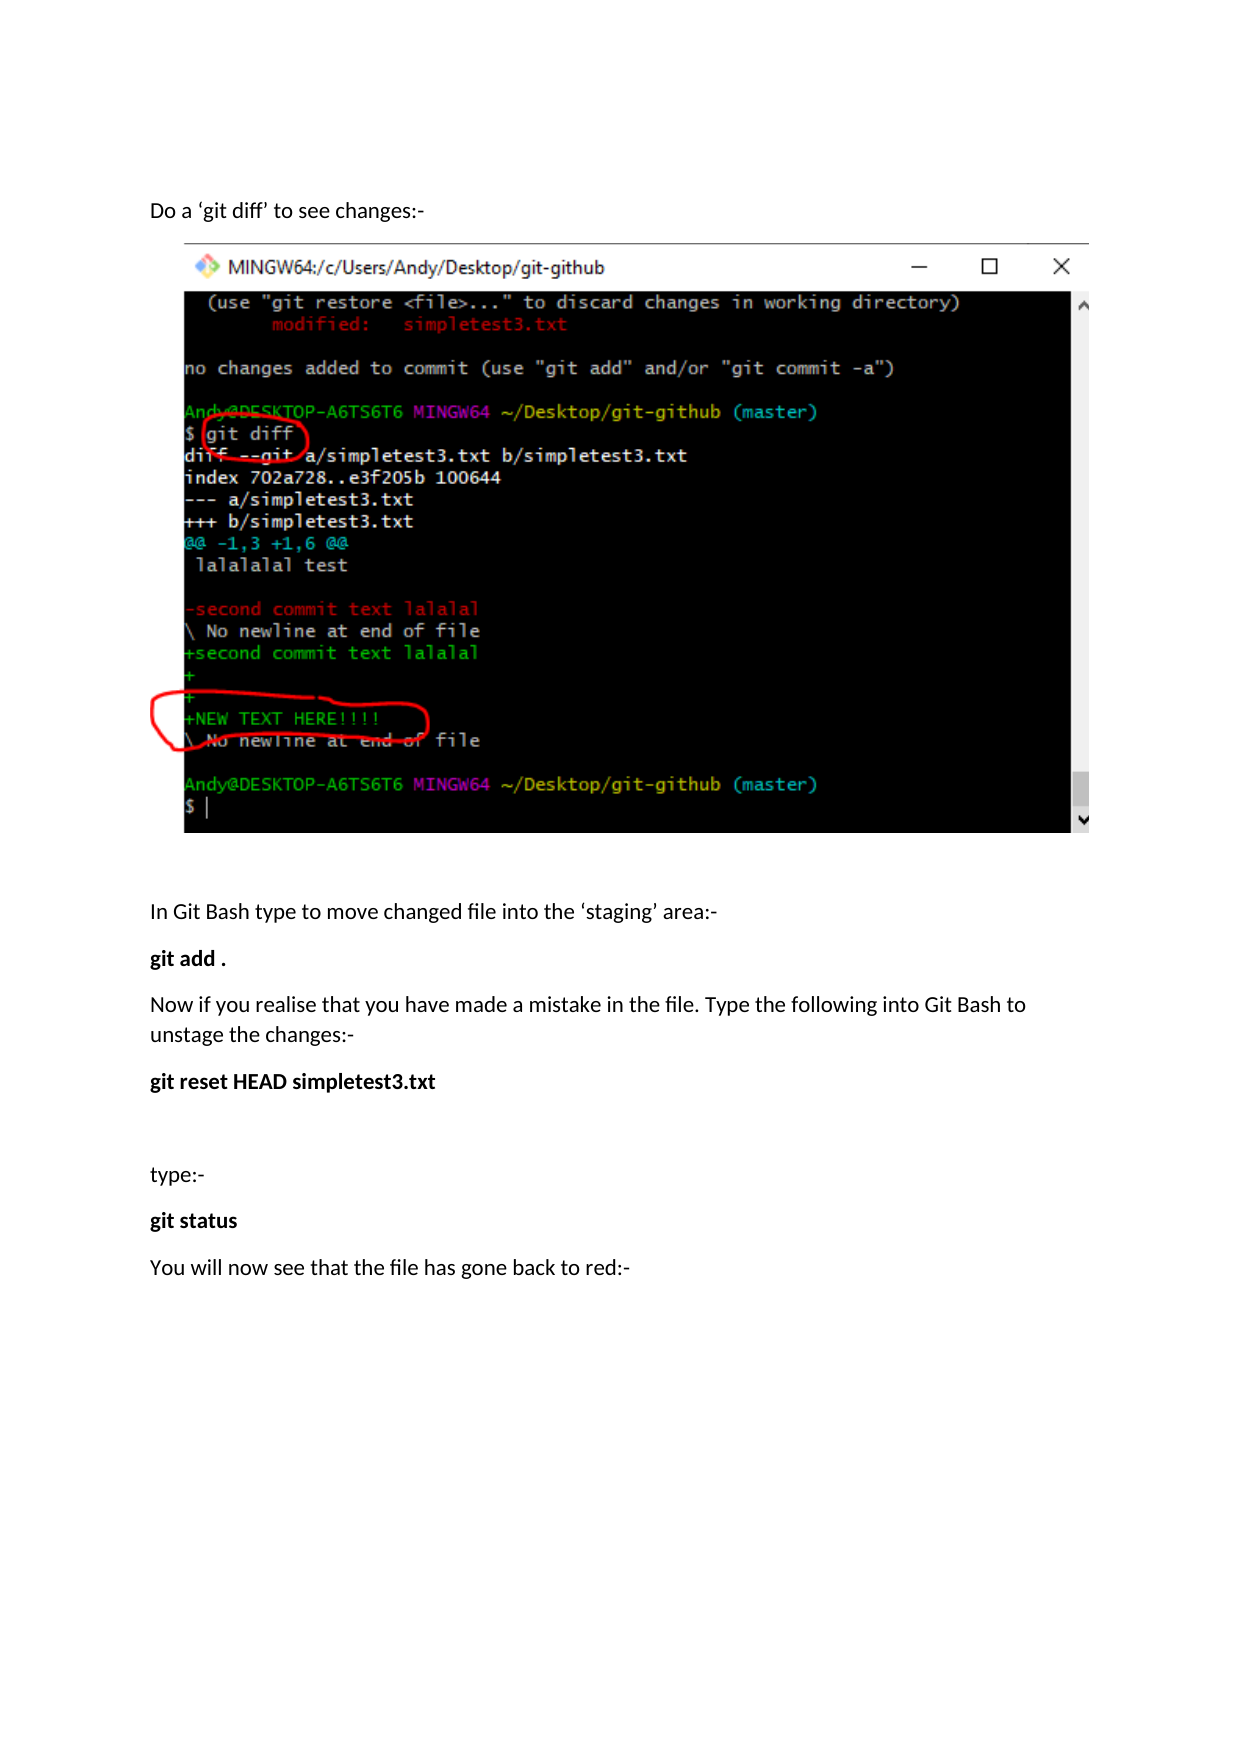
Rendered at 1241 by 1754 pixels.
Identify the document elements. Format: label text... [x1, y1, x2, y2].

text Now if you realise that you have made a mistake in the file. Type the following into Git Bash to unstage the changes:- [150, 990, 1090, 1048]
text type:- [150, 1160, 1090, 1188]
text In Git Bash type to move changed file into the ‘staging’ area:- [150, 897, 1090, 925]
text git reset HEAD simpletest3.txt [150, 1067, 1090, 1095]
text git add . [150, 944, 1090, 972]
text git status [150, 1207, 1090, 1234]
text Do a ‘git diff’ to see changes:- [150, 197, 1090, 224]
text You will now see that the file has gone back to red:- [150, 1253, 1090, 1281]
